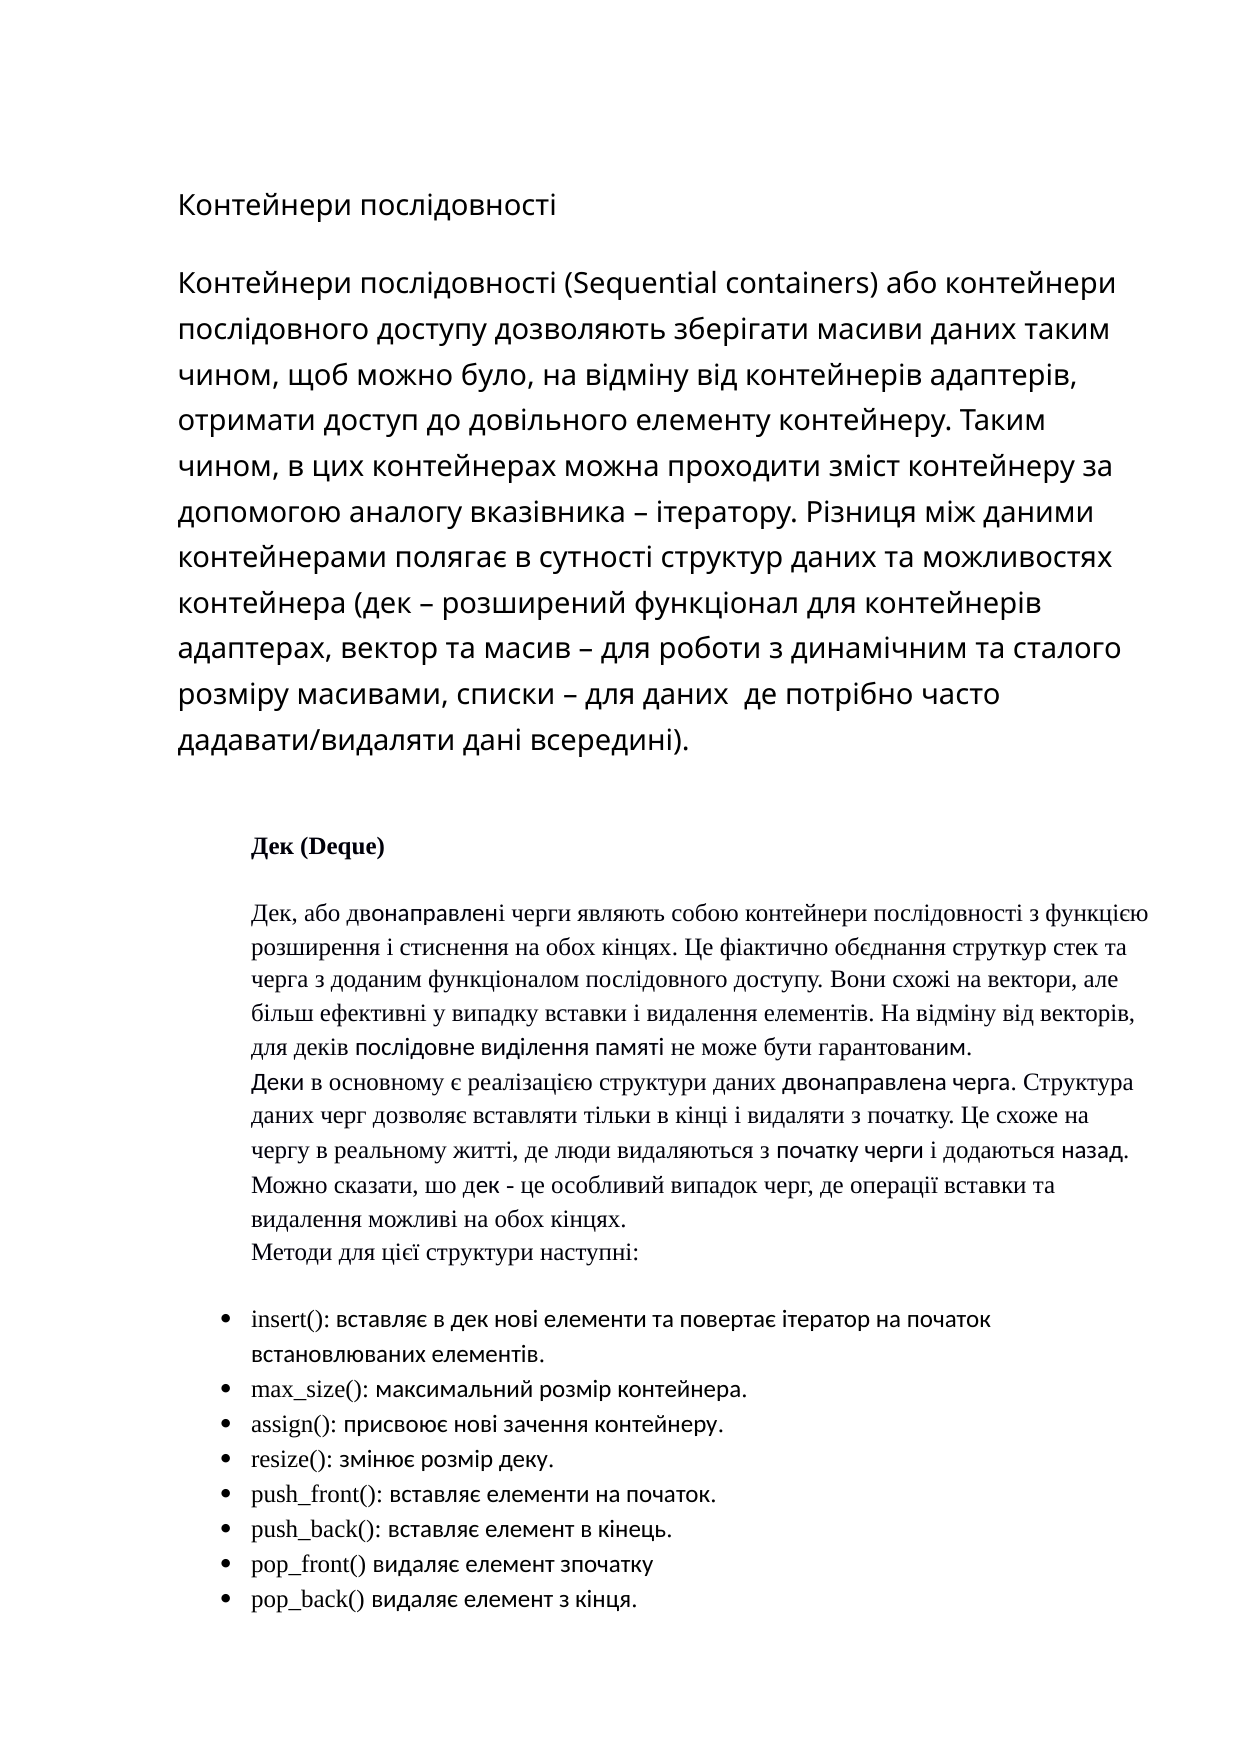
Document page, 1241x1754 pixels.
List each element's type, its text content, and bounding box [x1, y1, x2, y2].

text Дек, або двонаправлені черги являють собою контейнери послідовності з функцією розширення і стиснення на обох кінцях. Це фіактично обєднання струткур стек та черга з доданим функціоналом послідовного доступу. Вони схожі на вектори, але більш ефективні у випадку вставки і видалення елементів. На відміну від векторів, для деків послідовне виділення памяті не може бути гарантованим. Деки в основному є реалізацією структури даних двонаправлена черга. Структура даних черг дозволяє вставляти тільки в кінці і видаляти з початку. Це схоже на чергу в реальному житті, де люди видаляються з початку черги і додаються назад. Можно сказати, шо дек - це особливий випадок черг, де операції вставки та видалення можливі на обох кінцях. Методи для цієї структури наступні: [251, 897, 1152, 1265]
list pop_back() видаляє елемент з кінця. [221, 1583, 1152, 1613]
text Контейнери послідовності [177, 184, 1152, 224]
list pop_front() видаляє елемент зпочатку [221, 1548, 1152, 1578]
text Дек (Deque) [251, 831, 1152, 859]
list assign(): присвоює нові зачення контейнеру. [221, 1408, 1152, 1438]
list resize(): змінює розмір деку. [221, 1443, 1152, 1473]
text Контейнери послідовності (Sequential containers) або контейнери послідовного доступу дозволяють зберігати масиви даних таким чином, щоб можно було, на відміну від контейнерів адаптерів, отримати доступ до довільного елементу контейнеру. Таким чином, в цих контейнерах можна проходити зміст контейнеру за допомогою аналогу вказівника – ітератору. Різниця між даними контейнерами полягає в сутності структур даних та можливостях контейнера (дек – розширений функціонал для контейнерів адаптерах, вектор та масив – для роботи з динамічним та сталого розміру масивами, списки – для даних де потрібно часто дадавати/видаляти дані всередині). [177, 263, 1152, 759]
list push_back(): вставляє елемент в кінець. [221, 1513, 1152, 1543]
list insert(): вставляє в дек нові елементи та повертає ітератор на початок встановлюваних елементів. [221, 1303, 1152, 1368]
list max_size(): максимальний розмір контейнера. [221, 1373, 1152, 1403]
list push_front(): вставляє елементи на початок. [221, 1478, 1152, 1508]
